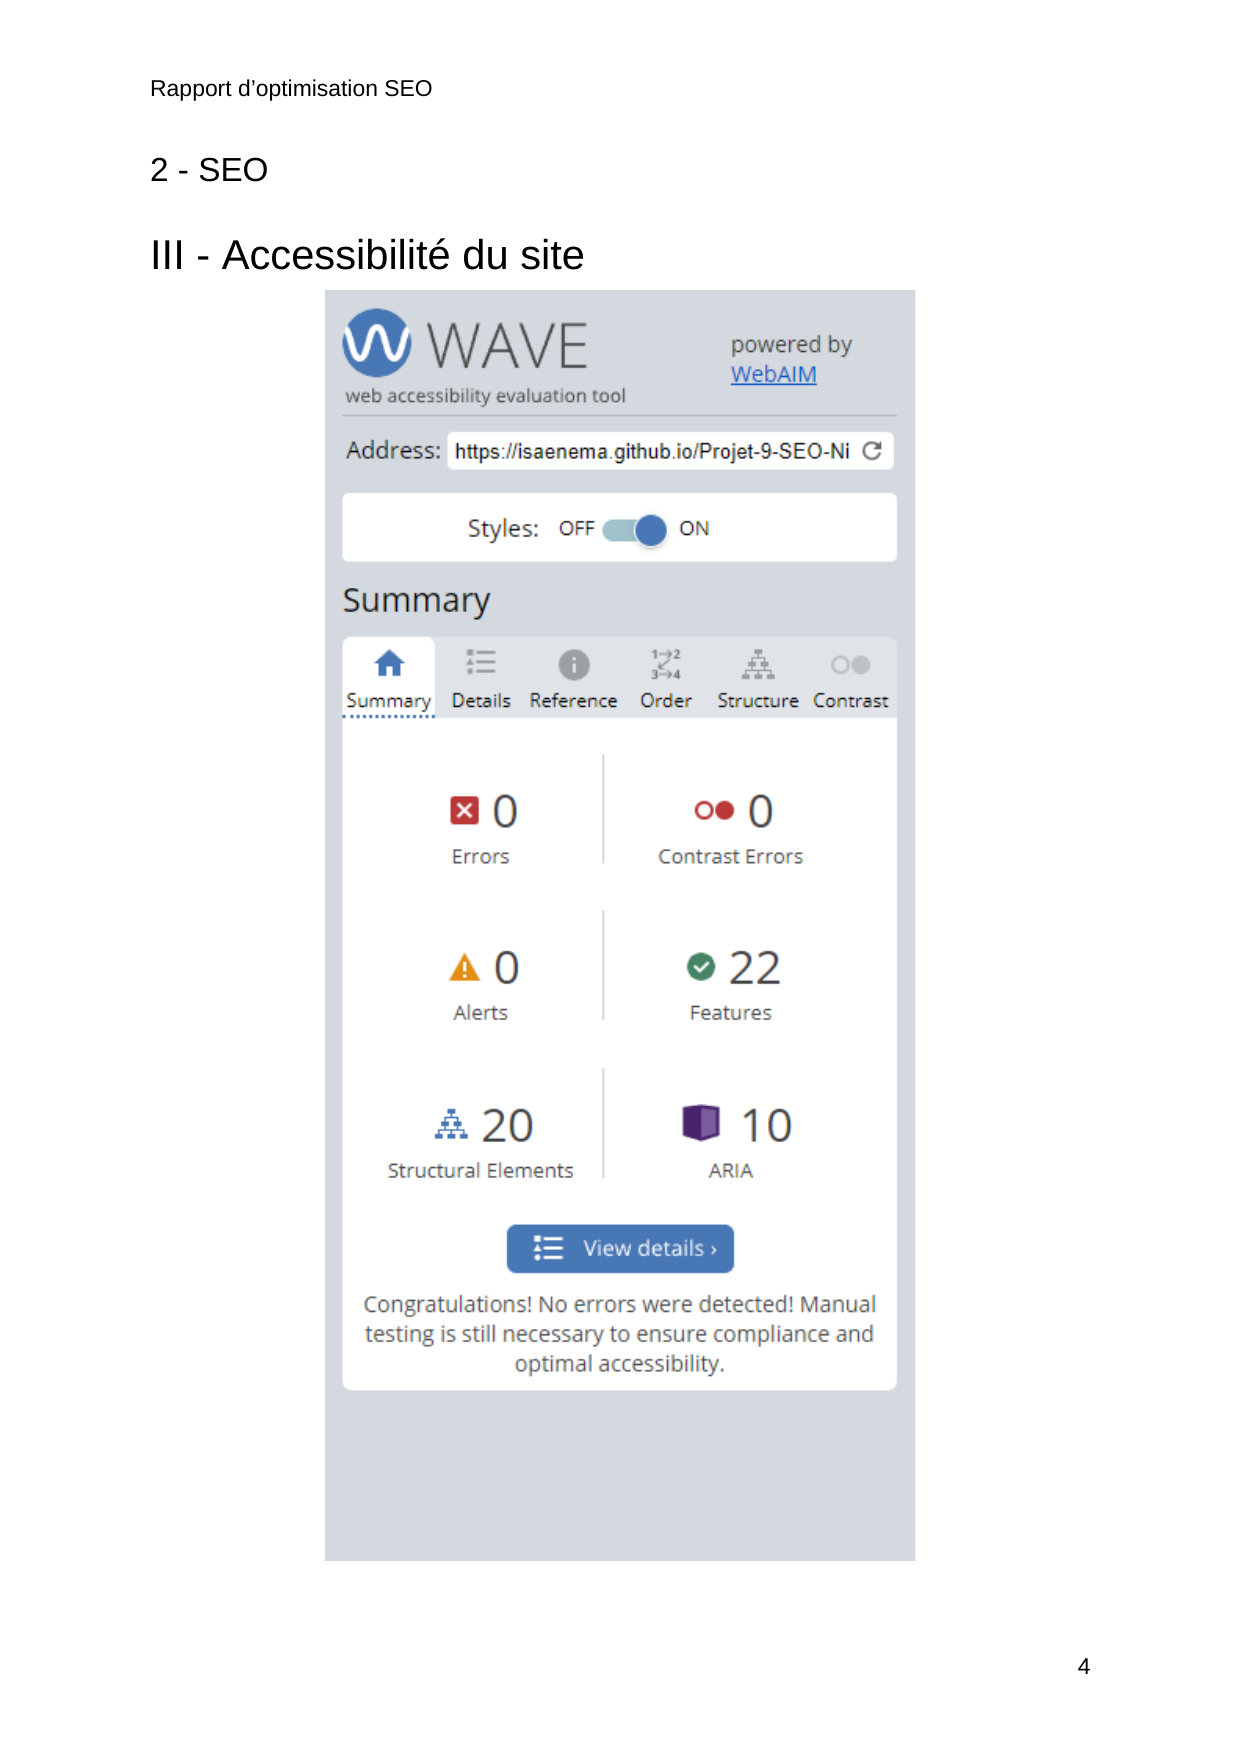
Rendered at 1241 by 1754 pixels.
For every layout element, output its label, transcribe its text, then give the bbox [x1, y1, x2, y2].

subtitle 2 - SEO [150, 150, 1090, 188]
subtitle III - Accessibilité du site [150, 230, 1090, 278]
picture [324, 290, 916, 1561]
